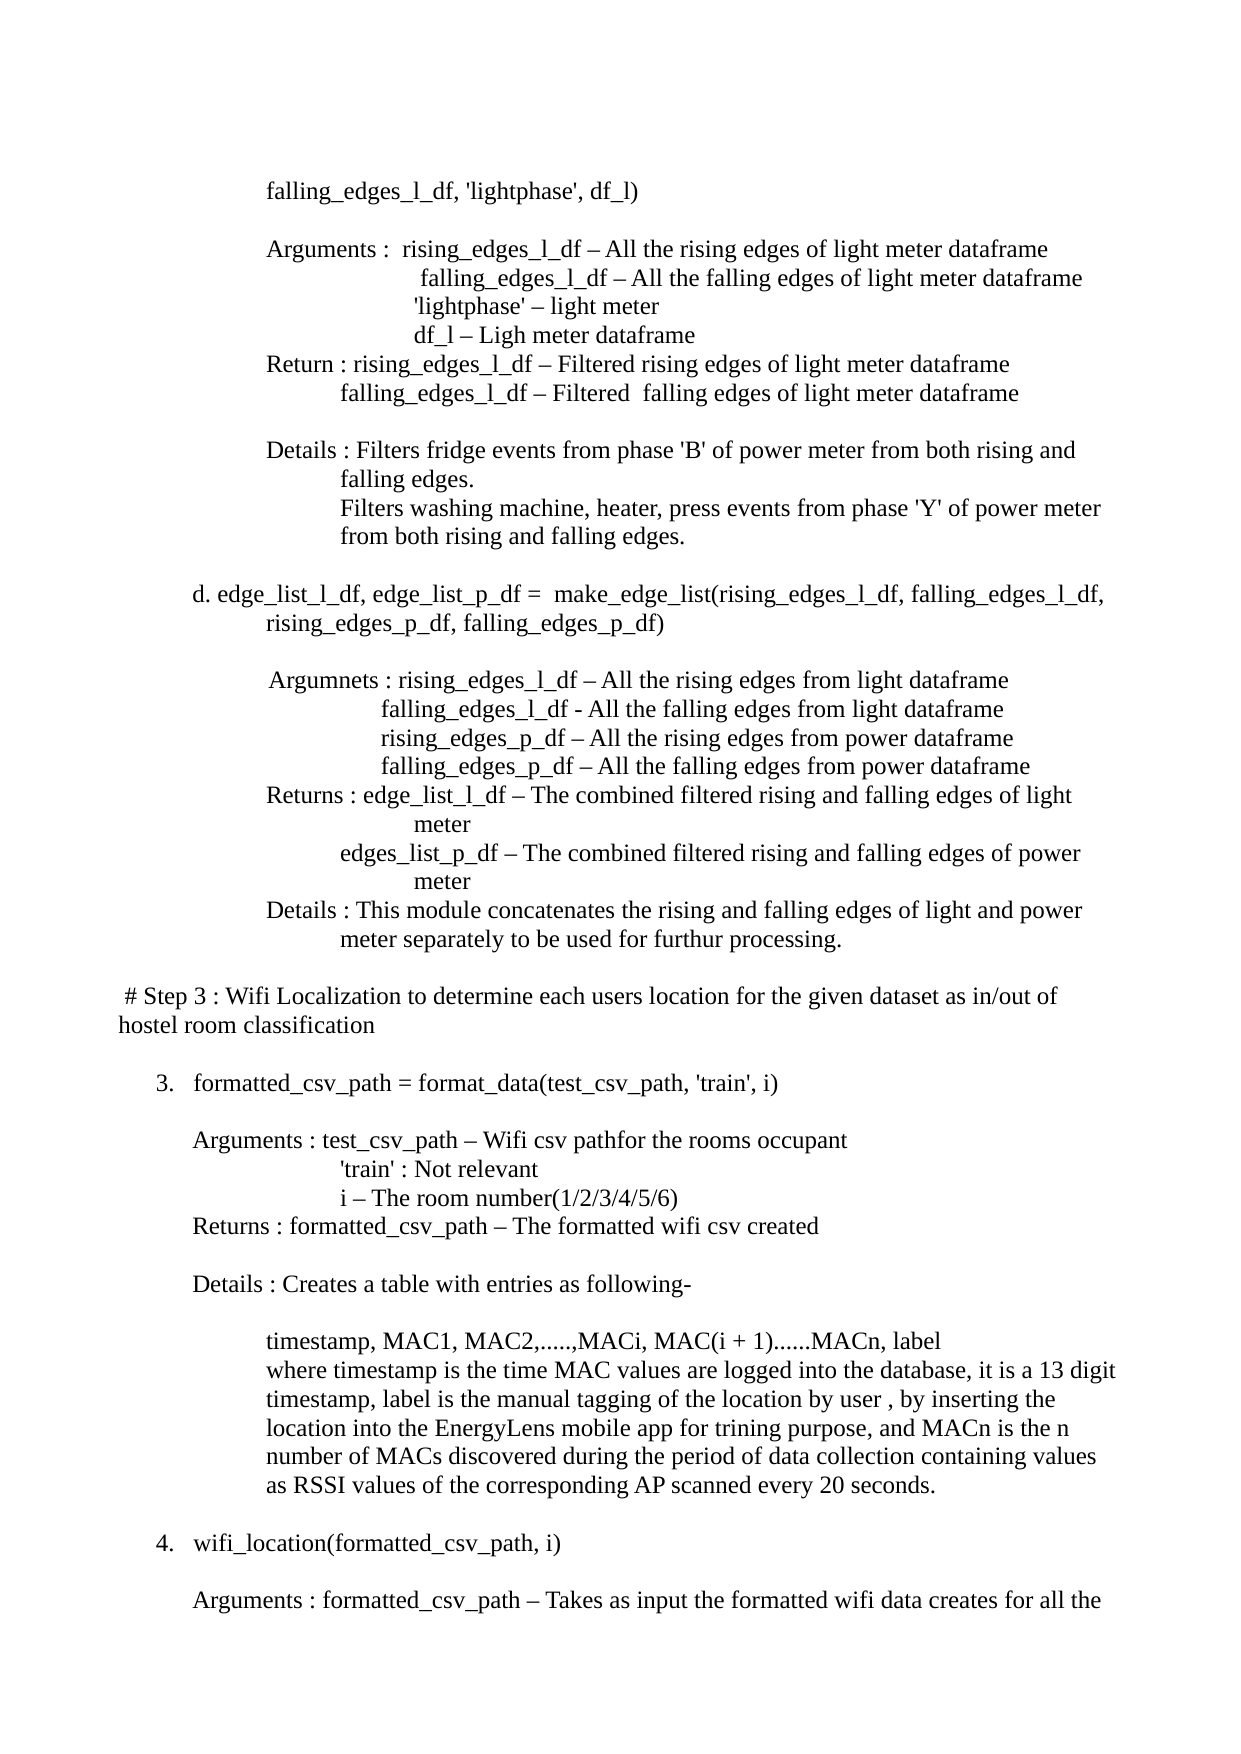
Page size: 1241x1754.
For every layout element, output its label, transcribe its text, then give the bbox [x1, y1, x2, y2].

text falling_edges_l_df – All the falling edges of light meter dataframe [118, 263, 1122, 291]
text Returns : formatted_csv_path – The formatted wifi csv created [118, 1211, 1122, 1240]
text Returns : edge_list_l_df – The combined filtered rising and falling edges of light meter [118, 780, 1122, 838]
list rising_edges_p_df – All the rising edges from power dataframe [343, 723, 1122, 751]
text Arguments : test_csv_path – Wifi csv pathfor the rooms occupant [118, 1125, 1122, 1154]
list falling_edges_p_df – All the falling edges from power dataframe [343, 751, 1122, 780]
text Return : rising_edges_l_df – Filtered rising edges of light meter dataframe [118, 349, 1122, 378]
text df_l – Ligh meter dataframe [118, 320, 1122, 349]
text where timestamp is the time MAC values are logged into the database, it is a 13 digit timestamp, label is the manual tagging of the location by user , by inserting the location into the EnergyLens mobile app for trining purpose, and MACn is the n number of MACs discovered during the period of data collection containing values as RSSI values of the corresponding AP scanned every 20 seconds. [118, 1355, 1122, 1499]
text falling_edges_l_df, 'lightphase', df_l) [118, 176, 1122, 205]
text Arguments : rising_edges_l_df – All the rising edges of light meter dataframe [118, 234, 1122, 263]
list Argumnets : rising_edges_l_df – All the rising edges from light dataframe [231, 665, 1122, 694]
text # Step 3 : Wifi Localization to determine each users location for the given dataset as in/out of hostel room classification [118, 981, 1122, 1039]
text d. edge_list_l_df, edge_list_p_df = make_edge_list(rising_edges_l_df, falling_edges_l_df, rising_edges_p_df, falling_edges_p_df) [118, 579, 1122, 636]
list falling_edges_l_df - All the falling edges from light dataframe [343, 694, 1122, 723]
list formatted_csv_path = format_data(test_csv_path, 'train', i) [156, 1068, 1122, 1096]
text Details : Filters fridge events from phase 'B' of power meter from both rising and falling edges. [118, 435, 1122, 493]
text Arguments : formatted_csv_path – Takes as input the formatted wifi data creates for all the [118, 1585, 1122, 1614]
text falling_edges_l_df – Filtered falling edges of light meter dataframe [118, 378, 1122, 406]
text timestamp, MAC1, MAC2,.....,MACi, MAC(i + 1)......MACn, label [118, 1326, 1122, 1355]
text edges_list_p_df – The combined filtered rising and falling edges of power meter [118, 838, 1122, 895]
text Details : This module concatenates the rising and falling edges of light and power meter separately to be used for furthur processing. [118, 895, 1122, 953]
list wifi_location(formatted_csv_path, i) [156, 1528, 1122, 1556]
text Filters washing machine, heater, press events from phase 'Y' of power meter from both rising and falling edges. [118, 493, 1122, 550]
text i – The room number(1/2/3/4/5/6) [118, 1183, 1122, 1211]
text Details : Creates a table with entries as following- [118, 1269, 1122, 1298]
text 'lightphase' – light meter [118, 291, 1122, 320]
text 'train' : Not relevant [118, 1154, 1122, 1183]
